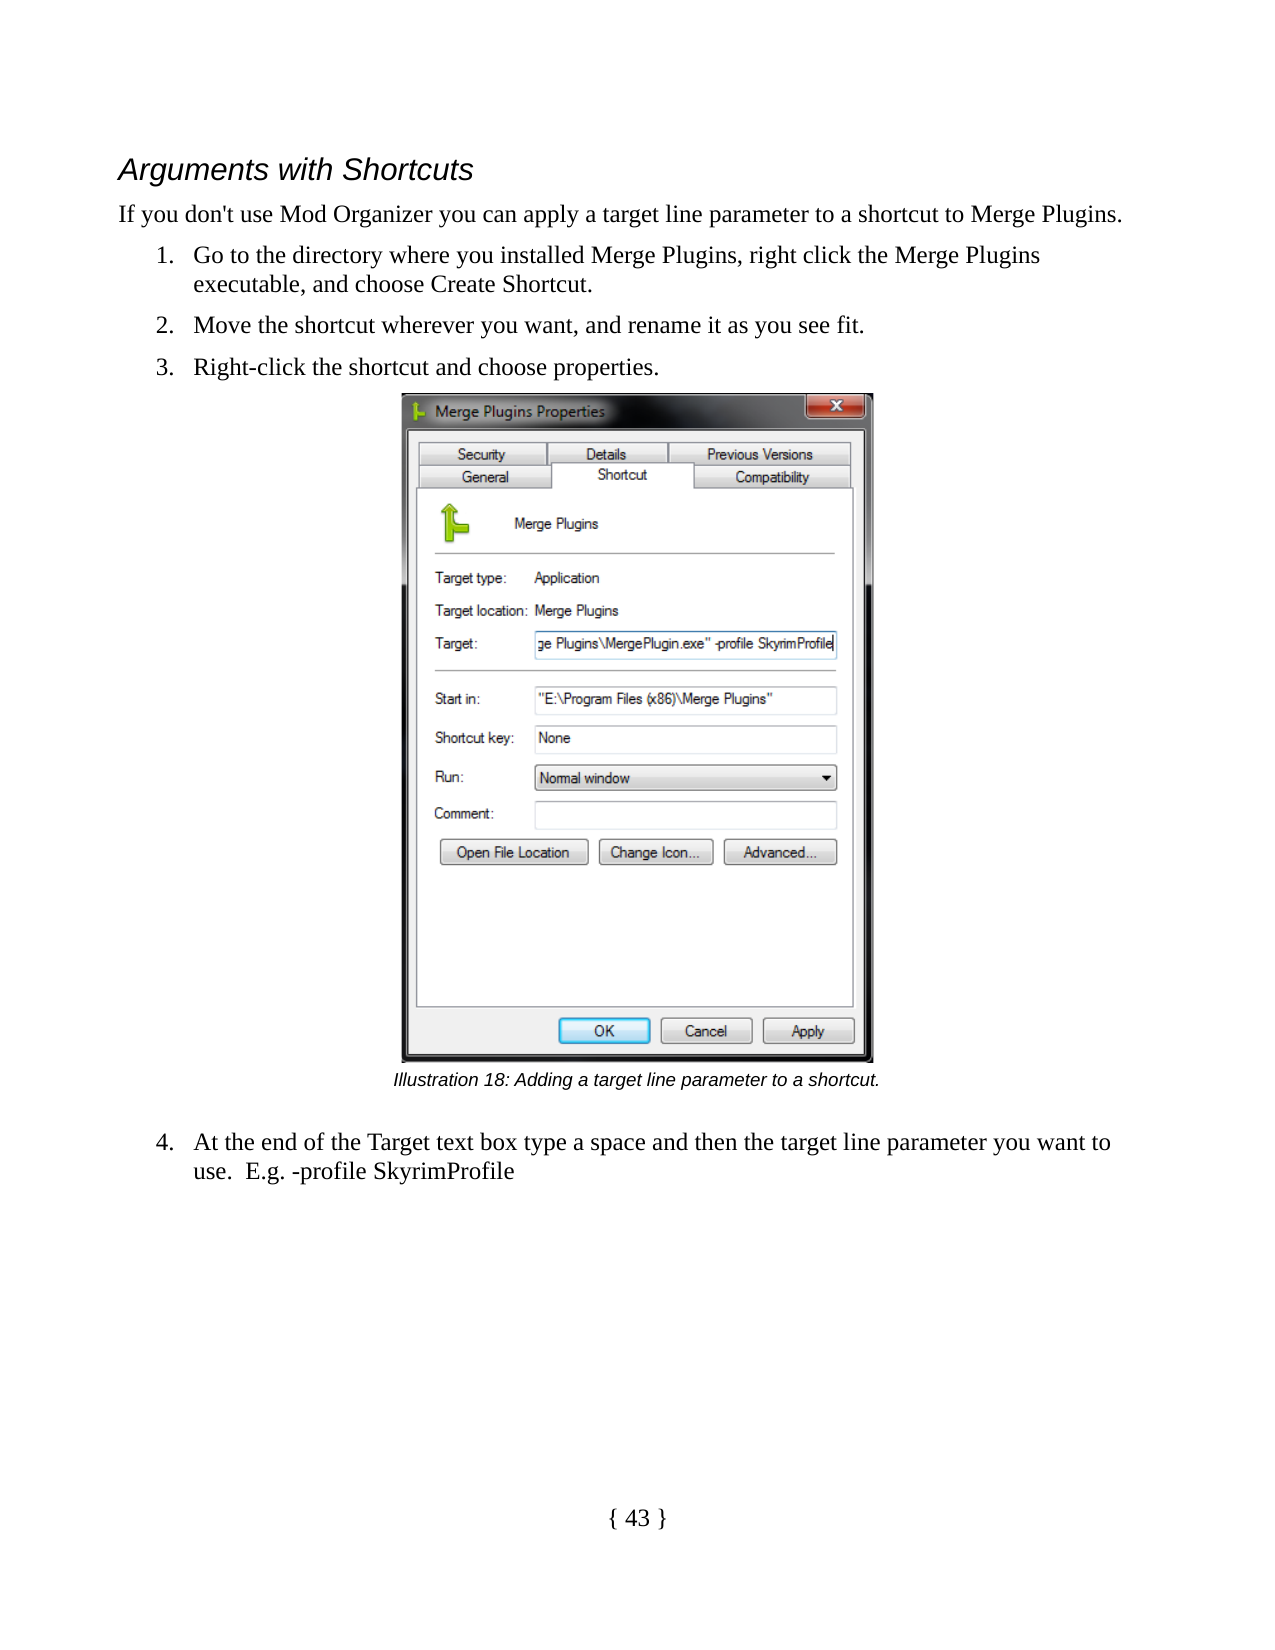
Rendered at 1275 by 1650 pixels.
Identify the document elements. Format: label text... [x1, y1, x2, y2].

list Go to the directory where you installed Merge Plugins, right click the Merge Plugins executable, and choose Create Shortcut. [156, 240, 1157, 298]
subtitle Arguments with Shortcuts [118, 151, 1157, 187]
list Right-click the shortcut and choose properties. [156, 352, 1157, 380]
picture [401, 393, 874, 1063]
text If you don't use Mod Organizer you can apply a target line parameter to a shortcut to Merge Plugins. [118, 199, 1157, 228]
list At the end of the Target text box type a space and then the target line parameter you want to use. E.g. -profile SkyrimProfile [156, 393, 1157, 1185]
list Move the shortcut wherever you want, and rename it as you see fit. [156, 310, 1157, 339]
list Illustration 18: Adding a target line parameter to a shortcut. [374, 406, 901, 1091]
